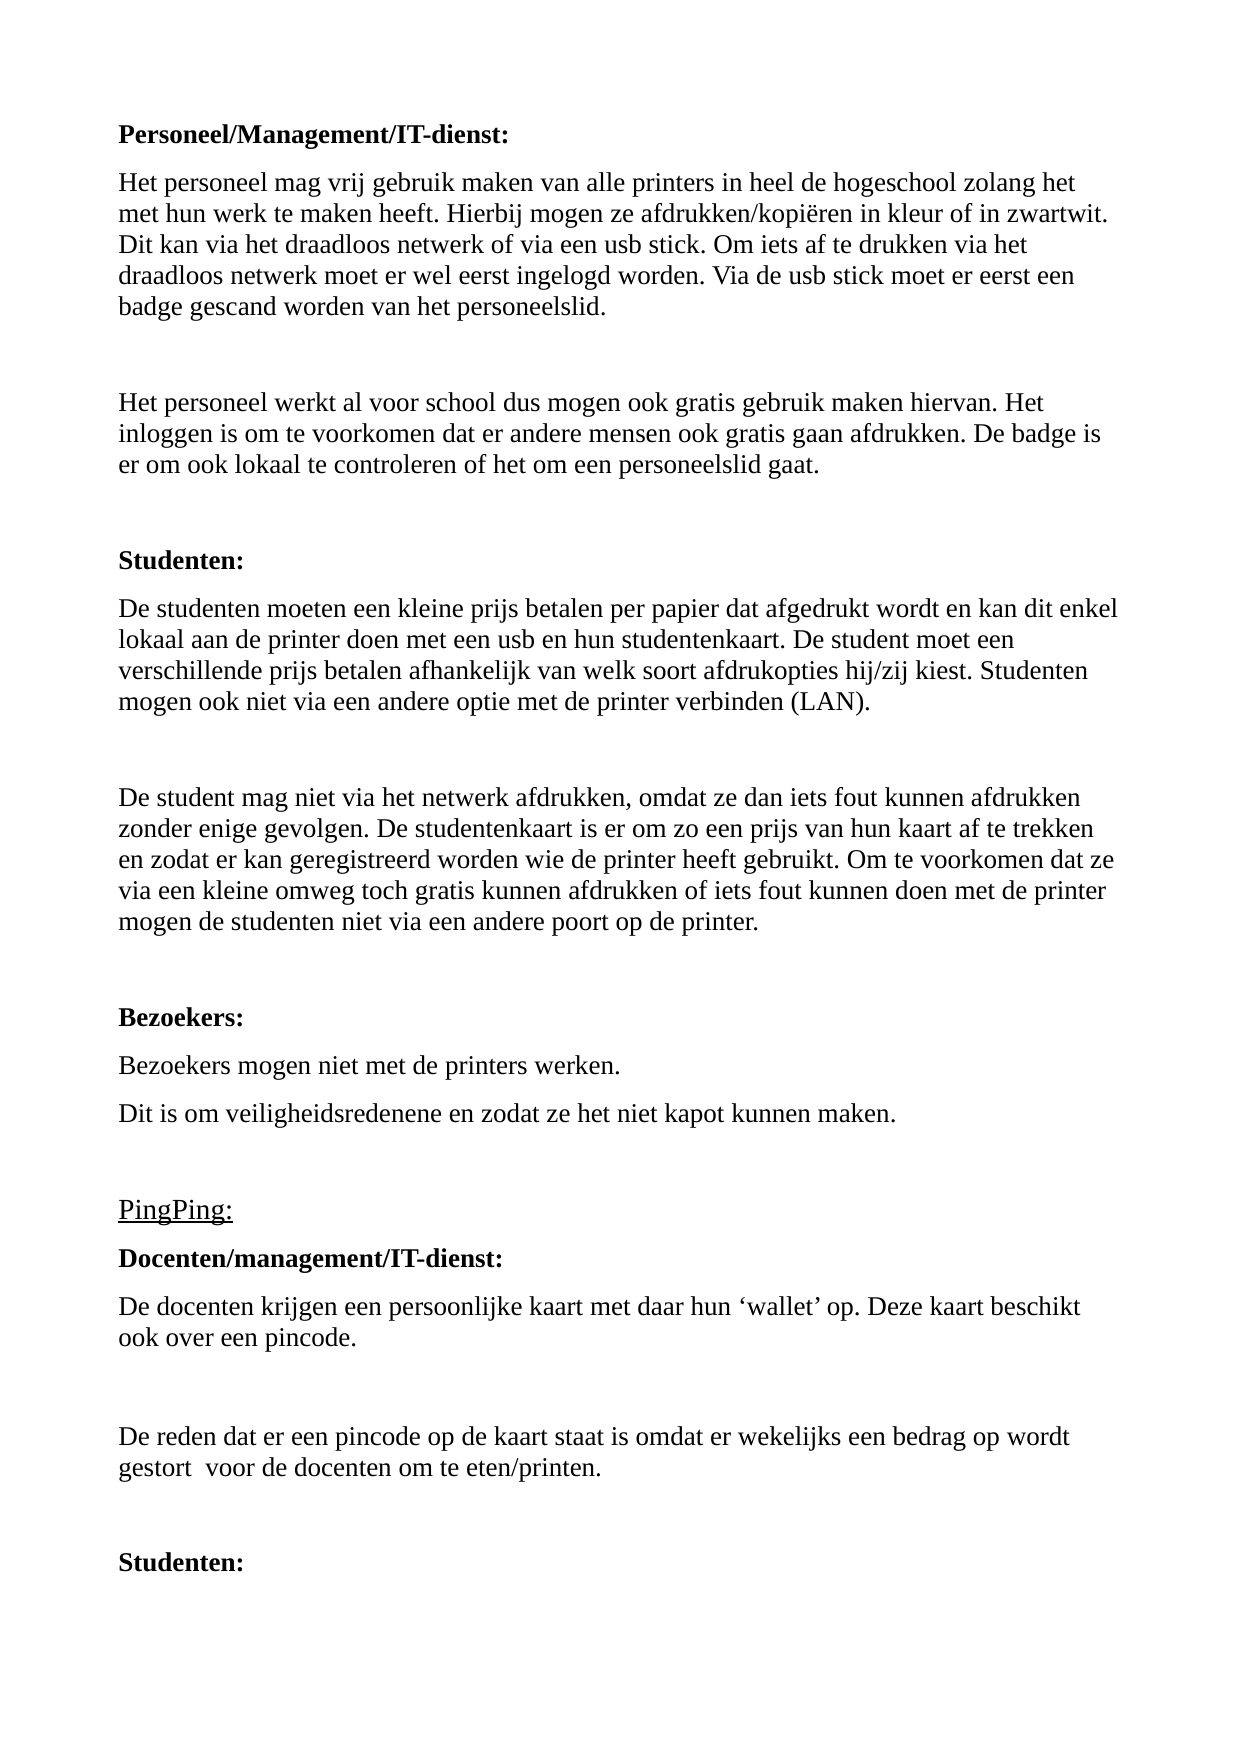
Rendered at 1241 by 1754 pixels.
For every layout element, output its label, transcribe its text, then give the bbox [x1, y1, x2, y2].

text Studenten: [118, 544, 1122, 575]
text Bezoekers mogen niet met de printers werken. [118, 1049, 1122, 1080]
text De reden dat er een pincode op de kaart staat is omdat er wekelijks een bedrag op wordt gestort voor de docenten om te eten/printen. [118, 1419, 1122, 1482]
text PingPing: [118, 1192, 1122, 1226]
text Dit is om veiligheidsredenene en zodat ze het niet kapot kunnen maken. [118, 1097, 1122, 1128]
text Het personeel mag vrij gebruik maken van alle printers in heel de hogeschool zolang het met hun werk te maken heeft. Hierbij mogen ze afdrukken/kopiëren in kleur of in zwartwit. Dit kan via het draadloos netwerk of via een usb stick. Om iets af te drukken via het draadloos netwerk moet er wel eerst ingelogd worden. Via de usb stick moet er eerst een badge gescand worden van het personeelslid. [118, 166, 1122, 322]
text De docenten krijgen een persoonlijke kaart met daar hun ‘wallet’ op. Deze kaart beschikt ook over een pincode. [118, 1290, 1122, 1353]
text De studenten moeten een kleine prijs betalen per papier dat afgedrukt wordt en kan dit enkel lokaal aan de printer doen met een usb en hun studentenkaart. De student moet een verschillende prijs betalen afhankelijk van welk soort afdrukopties hij/zij kiest. Studenten mogen ook niet via een andere optie met de printer verbinden (LAN). [118, 592, 1122, 716]
text De student mag niet via het netwerk afdrukken, omdat ze dan iets fout kunnen afdrukken zonder enige gevolgen. De studentenkaart is er om zo een prijs van hun kaart af te trekken en zodat er kan geregistreerd worden wie de printer heeft gebruikt. Om te voorkomen dat ze via een kleine omweg toch gratis kunnen afdrukken of iets fout kunnen doen met de printer mogen de studenten niet via een andere poort op de printer. [118, 781, 1122, 937]
text Docenten/management/IT-dienst: [118, 1243, 1122, 1274]
text Het personeel werkt al voor school dus mogen ook gratis gebruik maken hiervan. Het inloggen is om te voorkomen dat er andere mensen ook gratis gaan afdrukken. De badge is er om ook lokaal te controleren of het om een personeelslid gaat. [118, 386, 1122, 479]
text Bezoekers: [118, 1001, 1122, 1032]
text Personeel/Management/IT-dienst: [118, 118, 1122, 149]
text Studenten: [118, 1546, 1122, 1577]
